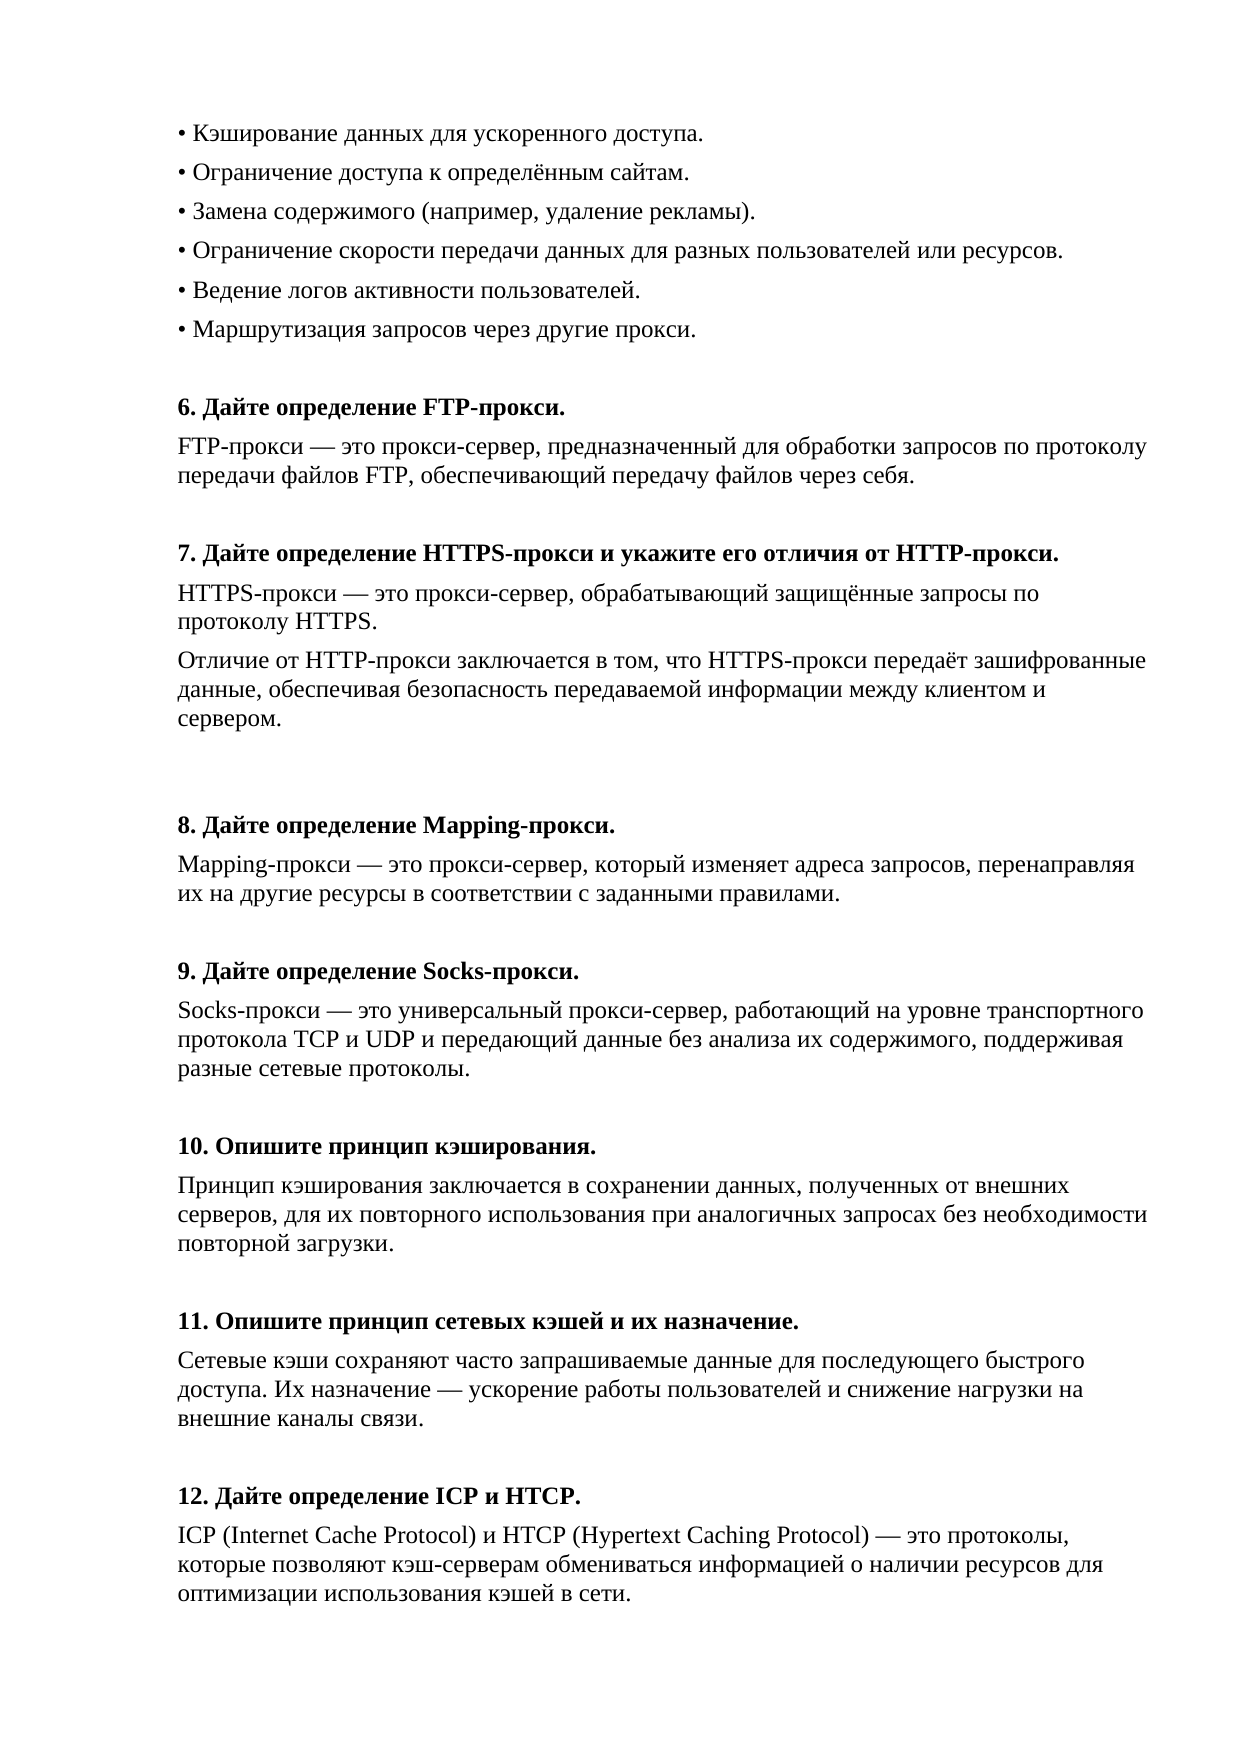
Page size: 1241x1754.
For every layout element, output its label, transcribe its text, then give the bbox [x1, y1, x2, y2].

text ICP (Internet Cache Protocol) и HTCP (Hypertext Caching Protocol) — это протоколы, которые позволяют кэш-серверам обмениваться информацией о наличии ресурсов для оптимизации использования кэшей в сети. [177, 1521, 1152, 1607]
text 11. Опишите принцип сетевых кэшей и их назначение. [177, 1306, 1152, 1335]
text Сетевые кэши сохраняют часто запрашиваемые данные для последующего быстрого доступа. Их назначение — ускорение работы пользователей и снижение нагрузки на внешние каналы связи. [177, 1346, 1152, 1432]
text • Ограничение скорости передачи данных для разных пользователей или ресурсов. [177, 236, 1152, 264]
text • Маршрутизация запросов через другие прокси. [177, 314, 1152, 343]
text Принцип кэширования заключается в сохранении данных, полученных от внешних серверов, для их повторного использования при аналогичных запросах без необходимости повторной загрузки. [177, 1171, 1152, 1257]
text • Кэширование данных для ускоренного доступа. [177, 118, 1152, 147]
text Socks-прокси — это универсальный прокси-сервер, работающий на уровне транспортного протокола TCP и UDP и передающий данные без анализа их содержимого, поддерживая разные сетевые протоколы. [177, 996, 1152, 1082]
text 10. Опишите принцип кэширования. [177, 1131, 1152, 1160]
text • Ограничение доступа к определённым сайтам. [177, 157, 1152, 186]
text • Ведение логов активности пользователей. [177, 275, 1152, 303]
text Mapping-прокси — это прокси-сервер, который изменяет адреса запросов, перенаправляя их на другие ресурсы в соответствии с заданными правилами. [177, 849, 1152, 907]
text 9. Дайте определение Socks-прокси. [177, 956, 1152, 985]
text 12. Дайте определение ICP и HTCP. [177, 1481, 1152, 1510]
text FTP-прокси — это прокси-сервер, предназначенный для обработки запросов по протоколу передачи файлов FTP, обеспечивающий передачу файлов через себя. [177, 431, 1152, 489]
text HTTPS-прокси — это прокси-сервер, обрабатывающий защищённые запросы по протоколу HTTPS. [177, 578, 1152, 635]
text Отличие от HTTP-прокси заключается в том, что HTTPS-прокси передаёт зашифрованные данные, обеспечивая безопасность передаваемой информации между клиентом и сервером. [177, 646, 1152, 732]
text 6. Дайте определение FTP-прокси. [177, 392, 1152, 421]
text 8. Дайте определение Mapping-прокси. [177, 810, 1152, 839]
text • Замена содержимого (например, удаление рекламы). [177, 196, 1152, 225]
text 7. Дайте определение HTTPS-прокси и укажите его отличия от HTTP-прокси. [177, 538, 1152, 567]
